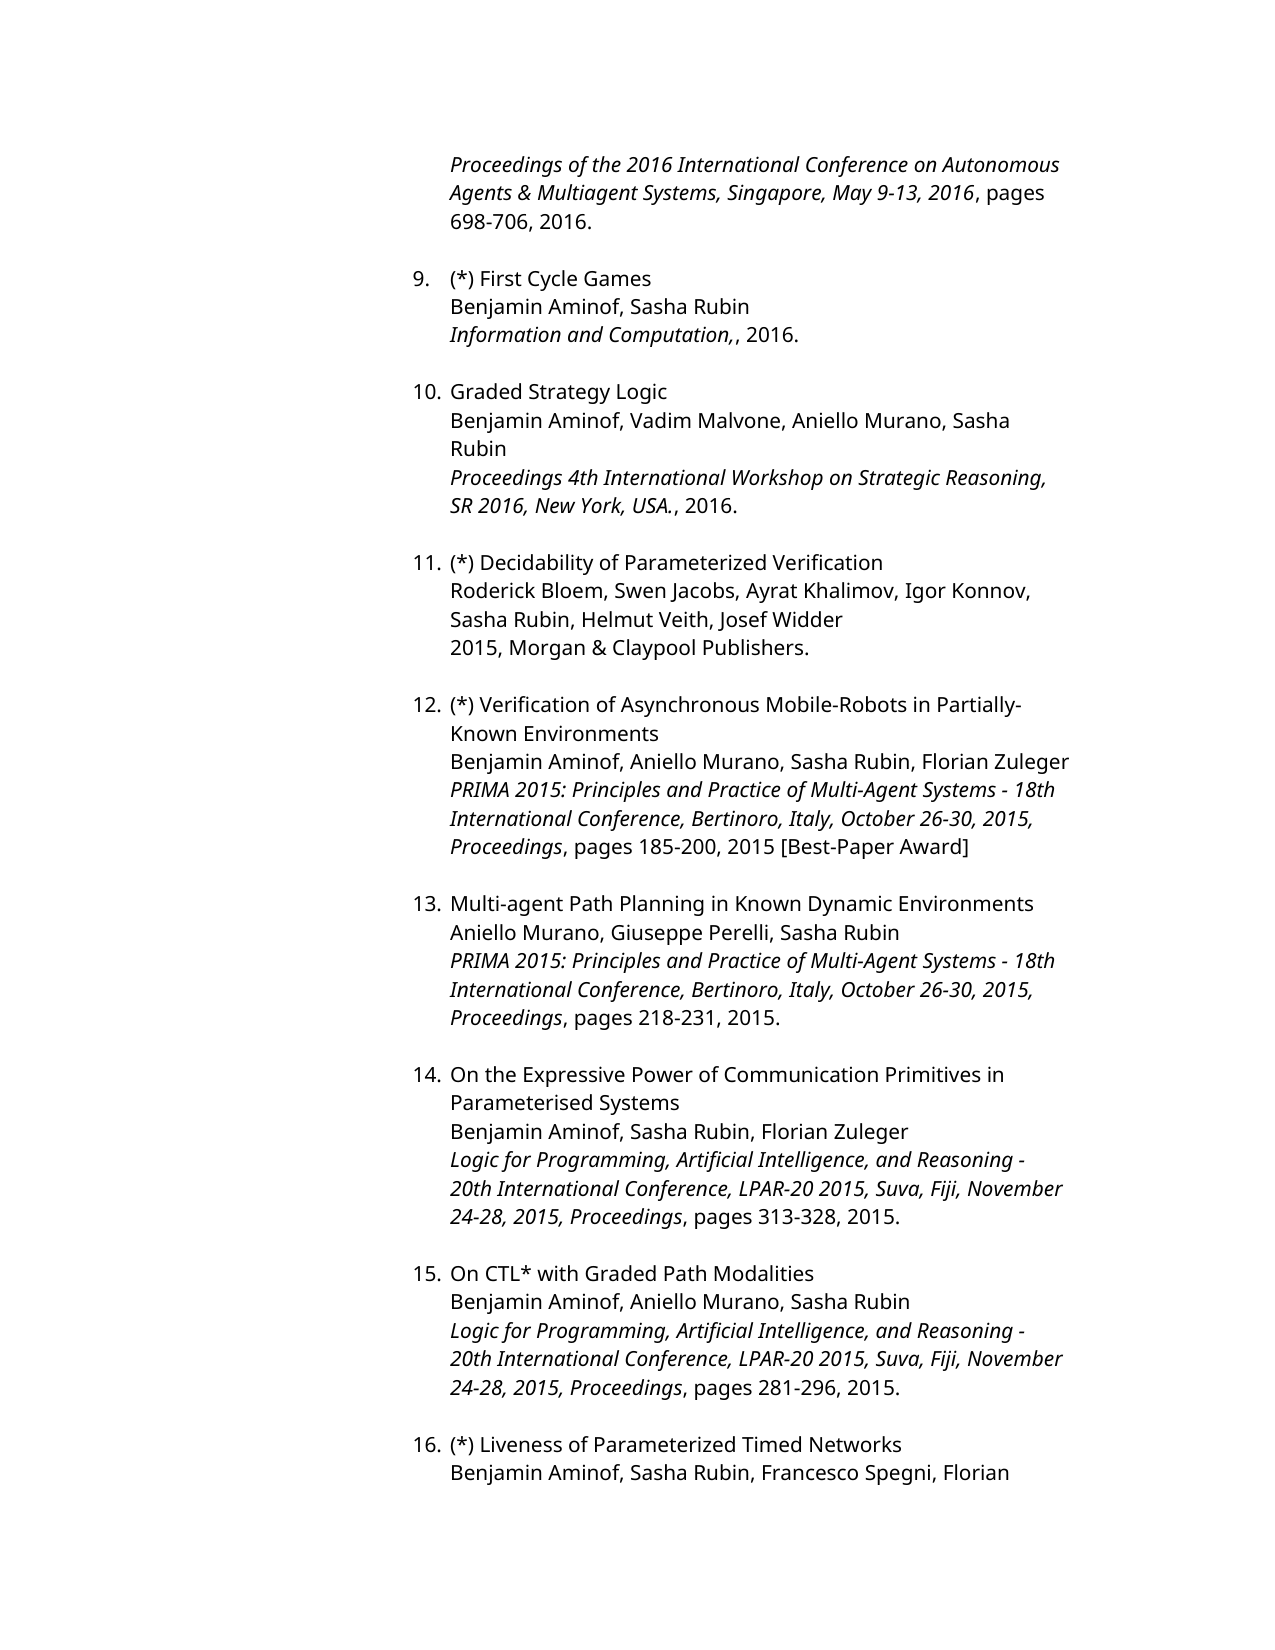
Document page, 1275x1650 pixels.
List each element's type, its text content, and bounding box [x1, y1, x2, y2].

table_cell [176, 150, 364, 1487]
table_cell I work in formal methods, a branch of theoretical computer science, and study the power of automata theory (broadly construed) and mathematical logic for describing, reasoning and controlling systems. During my PhD I (and my co-authors) pioneered the development of the theory of automatic structures. My PhD thesis was awarded the Vice-chancellor's prize for the best doctoral thesis in the Faculty of Science, and Montgomery memorial prize in logic from the Department of Philosophy. I was then awarded a prestigious New Zealand Science and Technology Postdoctoral Fellowship. During this fellowship, I published a survey and extension of the main results in my thesis in the Bulletin of Symbolic Logic, and I (with a PhD student of Erich Gr\"adel's) solved a 12 year-old conjecture of Courcelle's (STACS'08). In the last few years, I (with my co-authors) generalised a cornerstone paper on verification of parameterised systems ("Reasoning about Rings", E.A. Emerson, K.S. Namjoshi, {\sc POPL}, 1995) from ring topologies to arbitrary topologies (VMCAI'14). We also completed a book, published by Morgan \& Claypool in 2015, surveying decidability results in parameterised verification. Recently, I was awarded a two year Marie-Curie fellowship from the Istituto Nazionale di Alta Matematica to work on formal methods for parameterised light-weight mobile agents. I opened this direction with an article in the premier conference on autonomous and multiagent systems (AAMAS'15). Subsequently (with my co-authors) I continued this direction and published in top rated conferences (AAMAS'16), and won a best-paper award (PRIMA'15) (invited to the premier journal on autonomous and multi-agent systems JAAMAS). Publications 2007-2017 (*) Raphael Berthon, Bastien Maubert, Aniello Murano, Sasha Rubin, and Moshe Vardi. “Hierarchical Strategic Reasoning”. In: Logic in Computer Science (LICS 2017). 2017. (*) Verification of Multi-agent Systems with Imperfect Information and Public Actions Francesco Belardinelli, Alessio Lomuscio, Aniello Murano, Sasha Rubin Proceedings of the 2017 International Conference on Autonomous Agents & Multiagent Systems, São Paulo, May 8-12, 2017, 2017. (*) Imperfect information games and generalized planning Giuseppe De Giacomo, and Antonio Di Stasio, Aniello Murano, Sasha Rubin International Joint Conference on Artificial Intelligence (IJCAI 2016), Decidability in Parameterized Verification Roderick Bloem, Swen Jacobs, Ayrat Khalimov, Igor Konnov, Sasha Rubin, Helmut Veith, Josef Widder SIGACT News, volume 47, number 2, pages 53-64, 2016. (*) Prompt Alternating-Time Epistemic Logics Benjamin Aminof, Aniello Murano, Sasha Rubin, Florian Zuleger Principles of Knowledge Representation and Reasoning: Proceedings of the Fifteenth International Conference, KR 2016, Cape Town, South Africa, April 25-29, 2016., pages 258-267, 2016. Model Checking Parameterised Multi-token Systems via the Composition Method Benjamin Aminof, Sasha Rubin Automated Reasoning - 8th International Joint Conference, IJCAR 2016, Coimbra, Portugal, June 27 - July 2, 2016, Proceedings, pages 499-515, 2016. (*) Automatic Verification of Multi-Agent Systems in Parameterised Grid-Environments Benjamin Aminof, Aniello Murano, Sasha Rubin, Florian Zuleger Proceedings of the 2016 International Conference on Autonomous Agents & Multiagent Systems, Singapore, May 9-13, 2016, pages 1190-1199, 2016. (*) Graded Strategy Logic: Reasoning about Uniqueness of Nash Equilibria Benjamin Aminof, Vadim Malvone, Aniello Murano, Sasha Rubin Proceedings of the 2016 International Conference on Autonomous Agents & Multiagent Systems, Singapore, May 9-13, 2016, pages 698-706, 2016. (*) First Cycle Games Benjamin Aminof, Sasha Rubin Information and Computation,, 2016. Graded Strategy Logic Benjamin Aminof, Vadim Malvone, Aniello Murano, Sasha Rubin Proceedings 4th International Workshop on Strategic Reasoning, SR 2016, New York, USA., 2016. (*) Decidability of Parameterized Verification Roderick Bloem, Swen Jacobs, Ayrat Khalimov, Igor Konnov, Sasha Rubin, Helmut Veith, Josef Widder 2015, Morgan & Claypool Publishers. (*) Verification of Asynchronous Mobile-Robots in Partially-Known Environments Benjamin Aminof, Aniello Murano, Sasha Rubin, Florian Zuleger PRIMA 2015: Principles and Practice of Multi-Agent Systems - 18th International Conference, Bertinoro, Italy, October 26-30, 2015, Proceedings, pages 185-200, 2015 [Best-Paper Award] Multi-agent Path Planning in Known Dynamic Environments Aniello Murano, Giuseppe Perelli, Sasha Rubin PRIMA 2015: Principles and Practice of Multi-Agent Systems - 18th International Conference, Bertinoro, Italy, October 26-30, 2015, Proceedings, pages 218-231, 2015. On the Expressive Power of Communication Primitives in Parameterised Systems Benjamin Aminof, Sasha Rubin, Florian Zuleger Logic for Programming, Artificial Intelligence, and Reasoning - 20th International Conference, LPAR-20 2015, Suva, Fiji, November 24-28, 2015, Proceedings, pages 313-328, 2015. On CTL* with Graded Path Modalities Benjamin Aminof, Aniello Murano, Sasha Rubin Logic for Programming, Artificial Intelligence, and Reasoning - 20th International Conference, LPAR-20 2015, Suva, Fiji, November 24-28, 2015, Proceedings, pages 281-296, 2015. (*) Liveness of Parameterized Timed Networks Benjamin Aminof, Sasha Rubin, Francesco Spegni, Florian Zuleger Automata, Languages, and Programming - 42nd International Colloquium, ICALP 2015, Kyoto, Japan, July 6-10, 2015, Proceedings, Part II, pages 375-387, 2015. (*) Parameterised Verification of Autonomous Mobile-Agents in Static but Unknown Environments Sasha Rubin Proceedings of the 2015 International Conference on Autonomous Agents and Multiagent Systems, AAMAS 2015, Istanbul, Turkey, May 4-8, 2015, pages 199-208, 2015. Alternating traps in Muller and parity games Andrey Grinshpun, Pakawat Phalitnonkiat, Sasha Rubin, Andrei Tarfulea Theor. Comput. Sci., volume 521, pages 73-91, 2014. First Cycle Games Benjamin Aminof, Sasha Rubin Proceedings 2nd International Workshop on Strategic Reasoning, SR 2014, Grenoble, France, April 5-6, 2014., pages 83-90, 2014. (*) Parameterized Model Checking of Token-Passing Systems Benjamin Aminof, Swen Jacobs, Ayrat Khalimov, Sasha Rubin Verification, Model Checking, and Abstract Interpretation - 15th International Conference, VMCAI 2014, San Diego, CA, USA, January 19-21, 2014, Proceedings, pages 262-281, 2014. (*) Parameterized Model Checking of Rendezvous Systems Benjamin Aminof, Tomer Kotek, Sasha Rubin, Francesco Spegni, Helmut Veith CONCUR 2014 - Concurrency Theory - 25th International Conference, CONCUR 2014, Rome, Italy, September 2-5, 2014. Proceedings, pages 109-124, 2014. 2013 How to Travel between Languages Krishnendu Chatterjee, Siddhesh Chaubal, Sasha Rubin Language and Automata Theory and Applications - 7th International Conference, LATA 2013, Bilbao, Spain, April 2-5, 2013. Proceedings, pages 214-225, 2013. A Myhill-Nerode theorem for automata with advice Alex Kruckman, Sasha Rubin, John Sheridan, Ben Zax Proceedings Third International Symposium on Games, Automata, Logics and Formal Verification, GandALF 2012, Napoli, Italy, September 6-8, 2012., pages 238-246, 2012. (*) Interpretations in Trees with Countably Many Branches Alexander Rabinovich, Sasha Rubin LICS 2012, Proceedings of the 27th Annual IEEE Symposium on Logic in Computer Science, Dubrovnik, Croatia, June 25-28, 2012, pages 551-560, 2012. (*) Automata-based presentations of infinite structures Vince Bárány, Erich Grädel, Sasha Rubin Chapter in Finite and Algorithmic Model Theory (Javier Esparza, Christian Michaux, Charles Steinhorn, eds.), pages 1-76, 2011, Cambridge University Press. Note: Cambridge Books Online (*) Automata Presenting Structures: A Survey of the Finite String Case Sasha Rubin Bulletin of Symbolic Logic, volume 14, number 2, pages 169-209, 2008. (*) Cardinality and counting quantifiers on omega-automatic structures Lukasz Kaiser, Sasha Rubin, Vince Bárány STACS 2008, 25th Annual Symposium on Theoretical Aspects of Computer Science, Bordeaux, France, February 21-23, 2008, Proceedings, pages 385-396, 2008. (*) Order-Invariant MSO is Stronger than Counting MSO in the Finite Tobias Ganzow, Sasha Rubin STACS 2008, 25th Annual Symposium on Theoretical Aspects of Computer Science, Bordeaux, France, February 21-23, 2008, Proceedings, pages 313-324, 2008. (*) Automatic Structures: Richness and Limitations Bakhadyr Khoussainov, André Nies, Sasha Rubin, Frank Stephan Logical Methods in Computer Science, volume 3, number 2, 2007. [364, 150, 1083, 1487]
